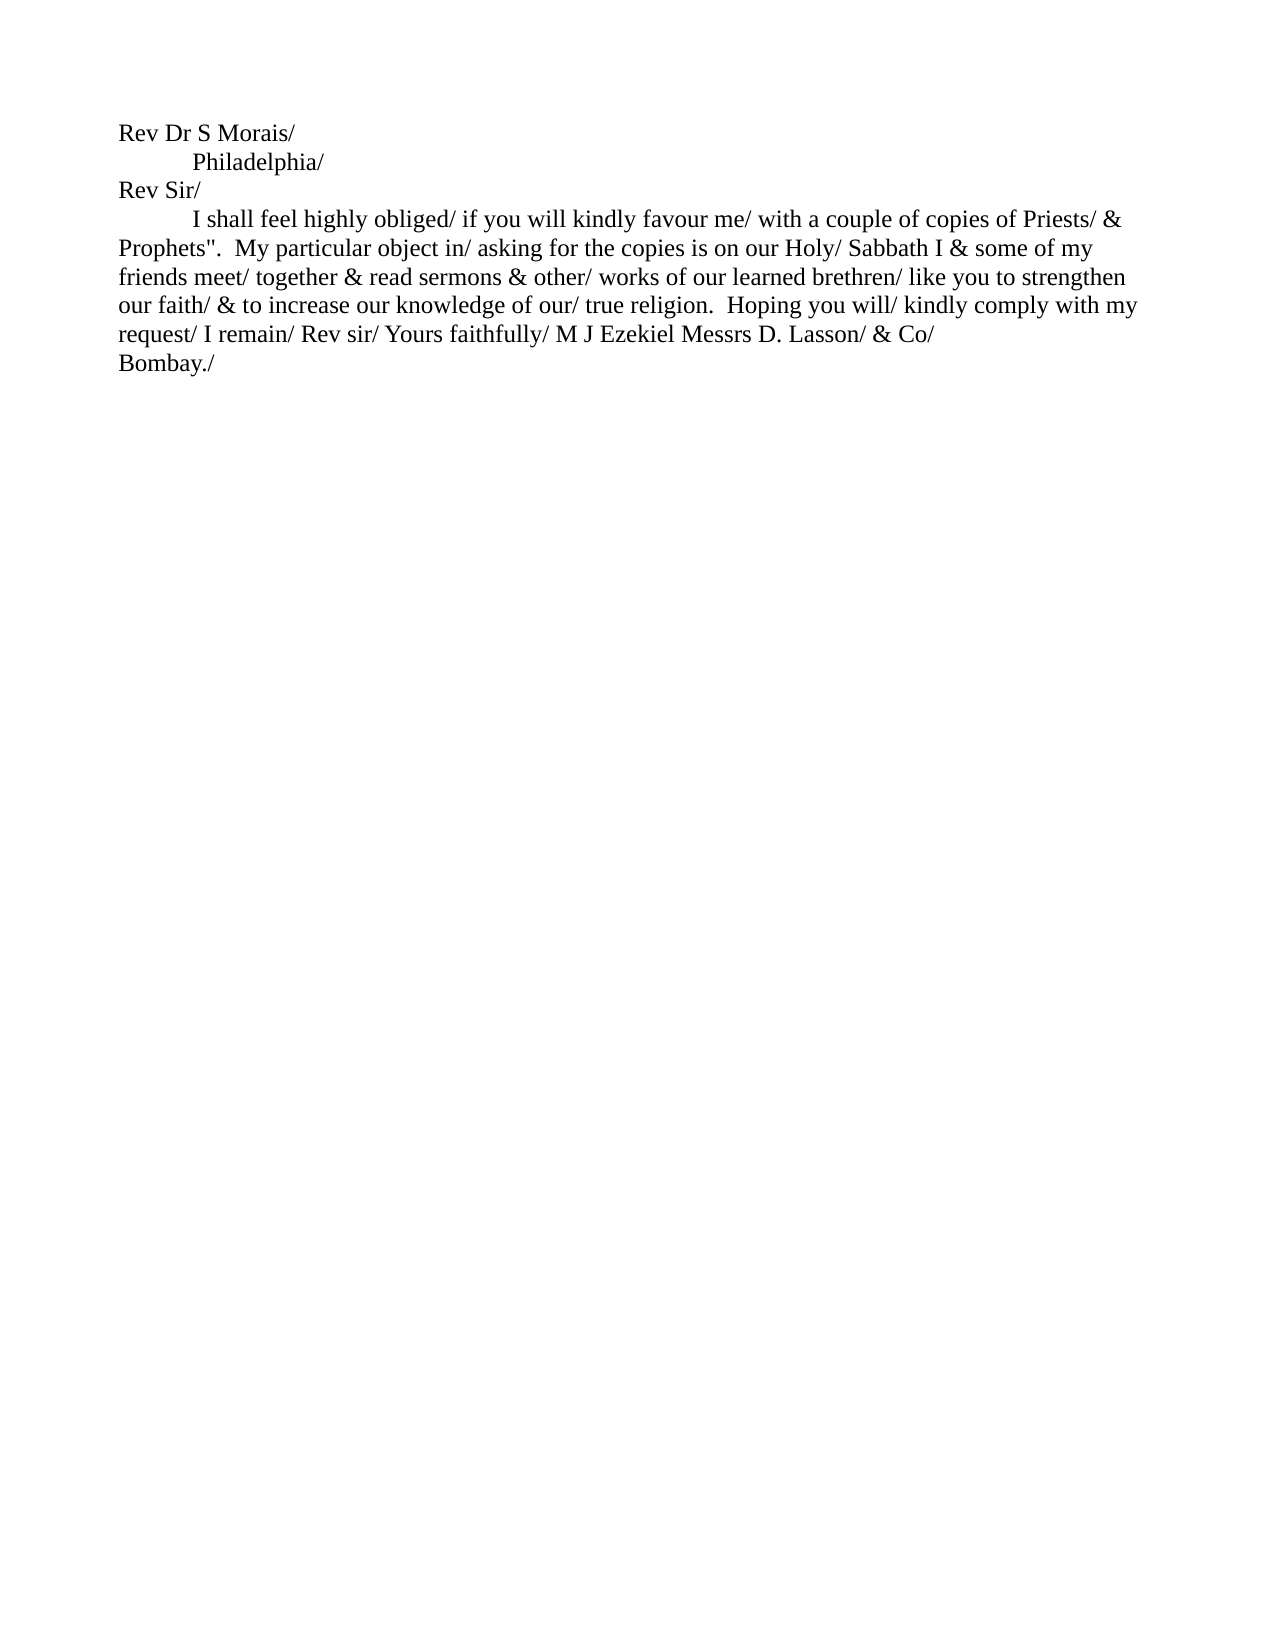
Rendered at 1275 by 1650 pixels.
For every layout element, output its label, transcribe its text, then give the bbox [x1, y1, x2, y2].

text I shall feel highly obliged/ if you will kindly favour me/ with a couple of copies of Priests/ & Prophets". My particular object in/ asking for the copies is on our Holy/ Sabbath I & some of my friends meet/ together & read sermons & other/ works of our learned brethren/ like you to strengthen our faith/ & to increase our knowledge of our/ true religion. Hoping you will/ kindly comply with my request/ I remain/ Rev sir/ Yours faithfully/ M J Ezekiel Messrs D. Lasson/ & Co/ [118, 204, 1157, 348]
text Philadelphia/ [118, 147, 1157, 176]
text Bombay./ [118, 348, 1157, 377]
text Rev Dr S Morais/ [118, 118, 1157, 147]
text Rev Sir/ [118, 176, 1157, 204]
